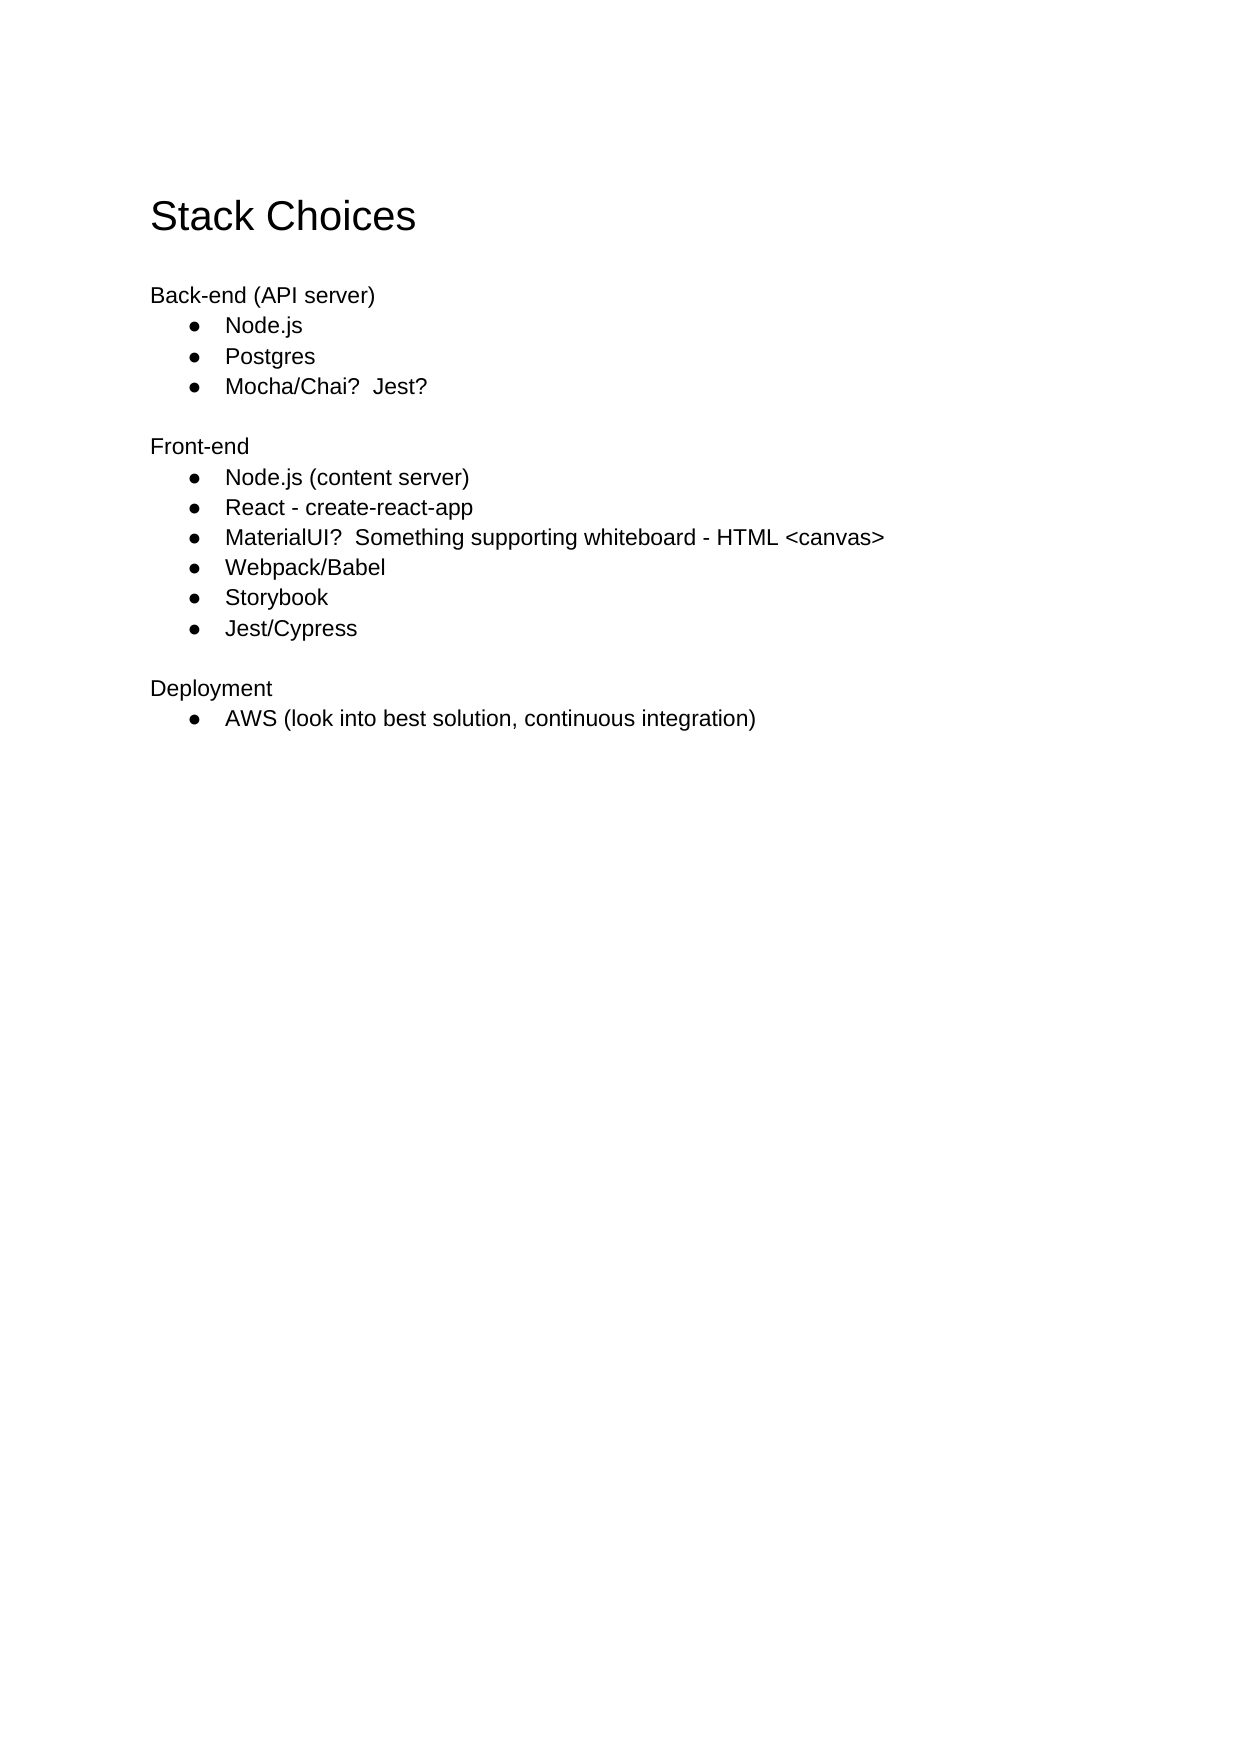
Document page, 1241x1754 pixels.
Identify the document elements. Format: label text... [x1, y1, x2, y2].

list Node.js [187, 312, 1090, 339]
list Jest/Cypress [187, 614, 1090, 641]
list AWS (look into best solution, continuous integration) [187, 705, 1090, 732]
list MaterialUI? Something supporting whiteboard - HTML <canvas> [187, 524, 1090, 550]
subtitle Stack Choices [150, 192, 1090, 239]
list Webpack/Babel [187, 554, 1090, 581]
list React - create-react-app [187, 494, 1090, 520]
list Mocha/Chai? Jest? [187, 373, 1090, 399]
list Storybook [187, 584, 1090, 611]
list Postgres [187, 343, 1090, 369]
text Back-end (API server) [150, 282, 1090, 309]
list Node.js (content server) [187, 463, 1090, 490]
text Front-end [150, 433, 1090, 460]
text Deployment [150, 675, 1090, 701]
